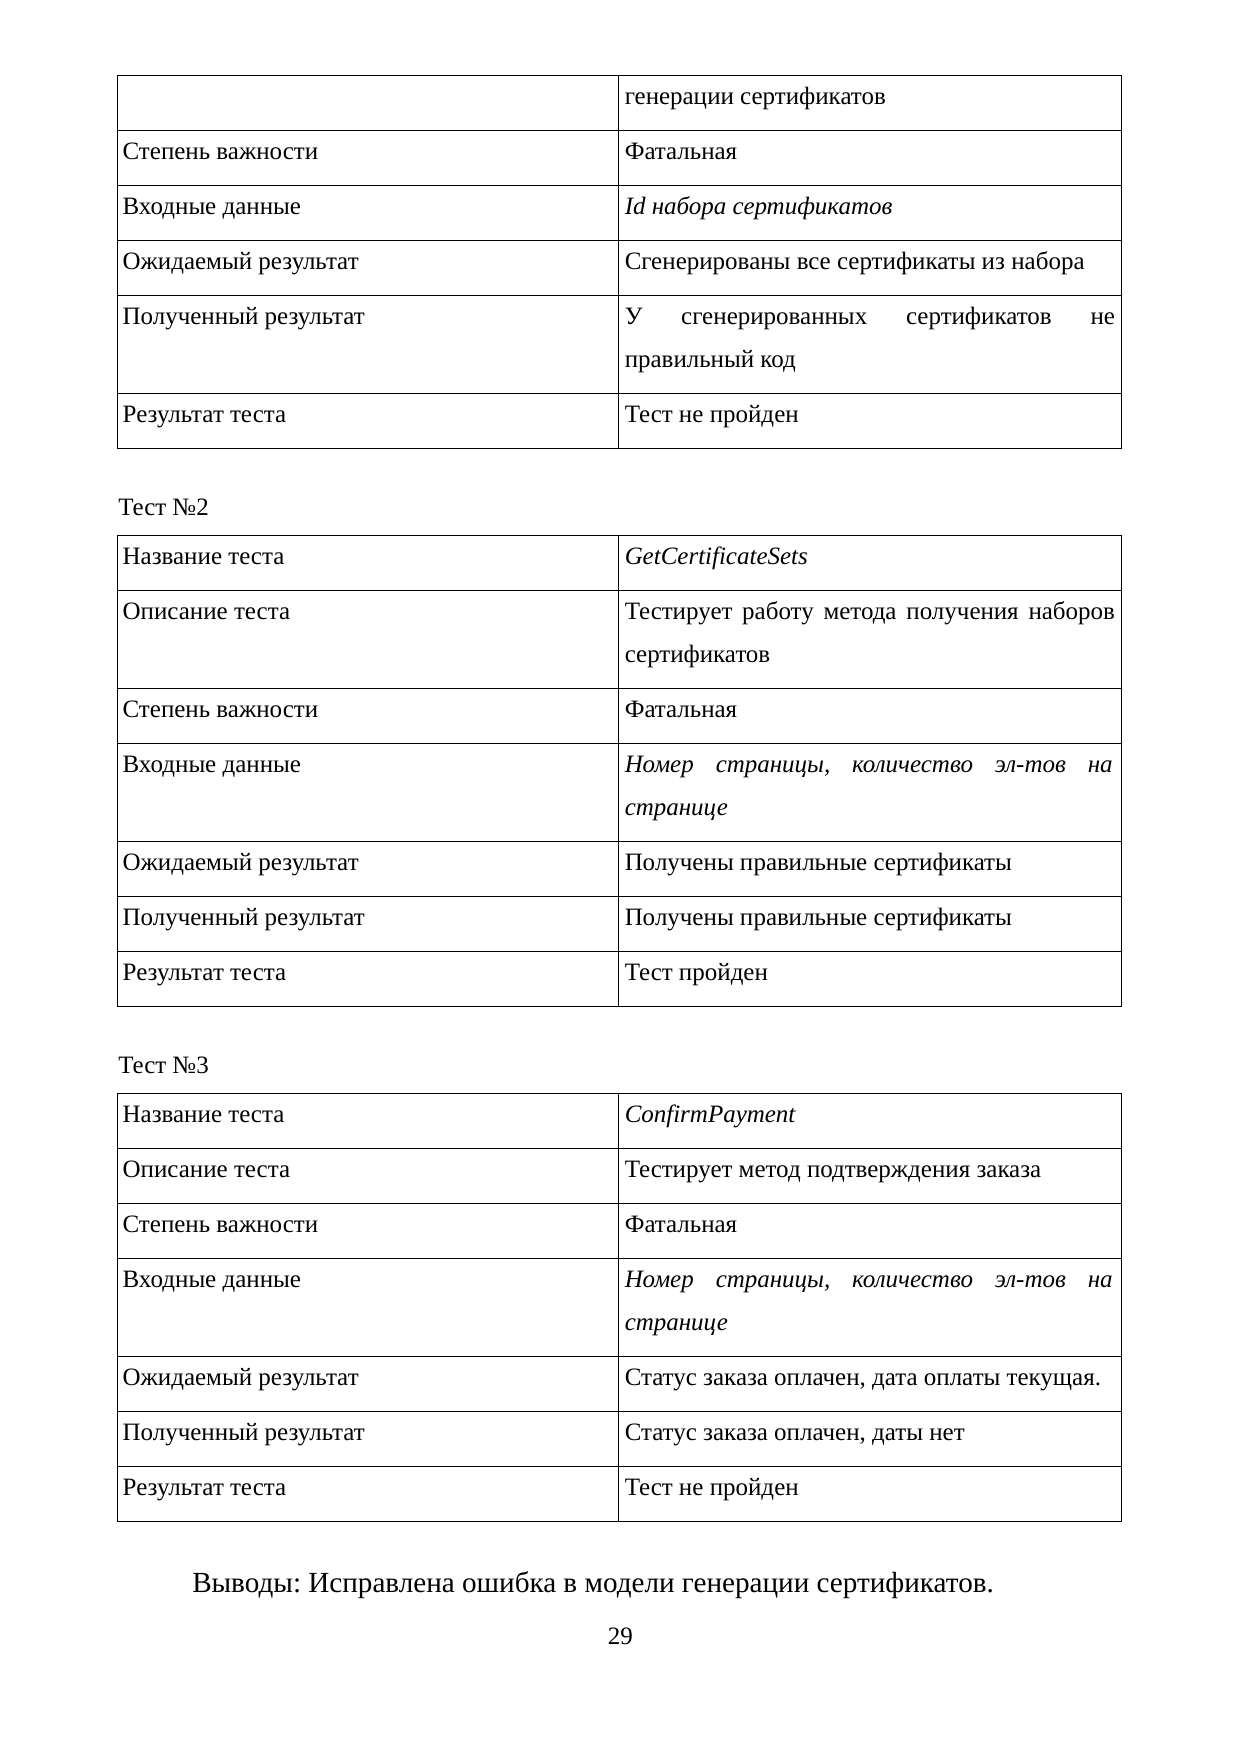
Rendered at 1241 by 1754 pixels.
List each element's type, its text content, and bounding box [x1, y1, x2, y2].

table_cell Входные данные [118, 1259, 618, 1356]
table_cell Тест не пройден [619, 1467, 1121, 1521]
table_cell Тест пройден [619, 952, 1121, 1006]
table_cell Получены правильные сертификаты [619, 842, 1121, 896]
table_cell Тестирует метод подтверждения заказа [619, 1149, 1121, 1203]
table_cell Id набора сертификатов [619, 186, 1121, 240]
table_cell Описание теста [118, 1149, 618, 1203]
table_cell Описание теста [118, 591, 618, 688]
table_cell Результат теста [118, 1467, 618, 1521]
table_cell Ожидаемый результат [118, 241, 618, 295]
table_cell Полученный результат [118, 1412, 618, 1466]
table_cell Степень важности [118, 689, 618, 743]
table_cell Входные данные [118, 744, 618, 841]
table_header ConfirmPayment [619, 1094, 1121, 1148]
table_cell Фатальная [619, 689, 1121, 743]
table_header Название теста [118, 536, 618, 590]
table_cell Получены правильные сертификаты [619, 897, 1121, 951]
table_cell Ожидаемый результат [118, 842, 618, 896]
table_cell Полученный результат [118, 296, 618, 393]
table_cell Степень важности [118, 131, 618, 185]
table_cell [118, 76, 618, 130]
table_cell Степень важности [118, 1204, 618, 1258]
table_cell Полученный результат [118, 897, 618, 951]
text Выводы: Исправлена ошибка в модели генерации сертификатов. [118, 1565, 1122, 1598]
table_cell Фатальная [619, 131, 1121, 185]
table_cell Ожидаемый результат [118, 1357, 618, 1411]
table_cell Статус заказа оплачен, дата оплаты текущая. [619, 1357, 1121, 1411]
table_header GetCertificateSets [619, 536, 1121, 590]
table_cell У сгенерированных сертификатов не правильный код [619, 296, 1121, 393]
table_cell Номер страницы, количество эл-тов на странице [619, 744, 1121, 841]
table_cell Статус заказа оплачен, даты нет [619, 1412, 1121, 1466]
table_cell Номер страницы, количество эл-тов на странице [619, 1259, 1121, 1356]
table_cell Тест не пройден [619, 394, 1121, 448]
table_cell Сгенерированы все сертификаты из набора [619, 241, 1121, 295]
text Тест №3 [118, 1050, 1122, 1078]
table_cell Результат теста [118, 952, 618, 1006]
table_cell Результат теста [118, 394, 618, 448]
table_cell Тестирует работу метода получения наборов сертификатов [619, 591, 1121, 688]
table_cell Фатальная [619, 1204, 1121, 1258]
table_cell генерации сертификатов [619, 76, 1121, 130]
table_header Название теста [118, 1094, 618, 1148]
text Тест №2 [118, 492, 1122, 521]
table_cell Входные данные [118, 186, 618, 240]
